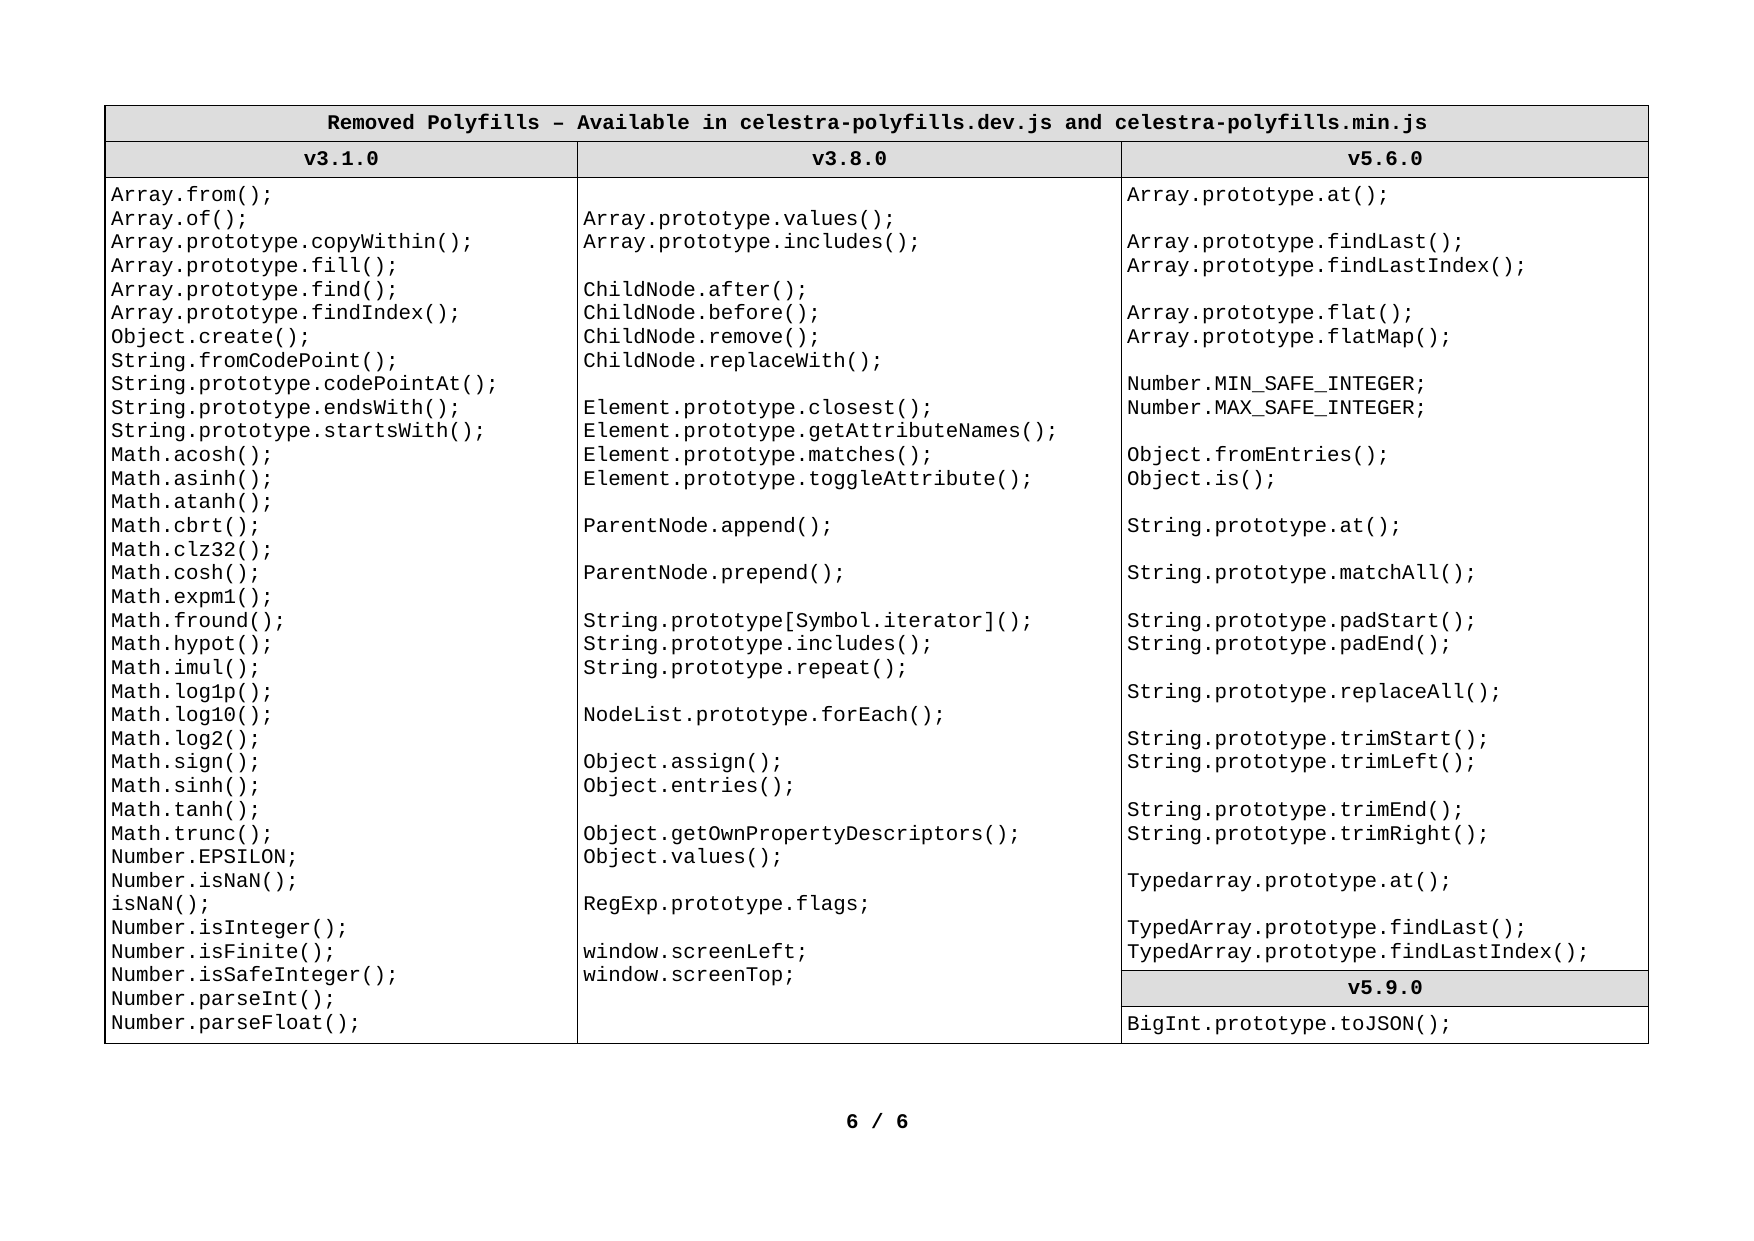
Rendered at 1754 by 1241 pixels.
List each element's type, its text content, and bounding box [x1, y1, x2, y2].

table_cell v3.1.0 [106, 142, 577, 177]
table_cell Array.prototype.values(); Array.prototype.includes(); ChildNode.after(); ChildNode.before(); ChildNode.remove(); ChildNode.replaceWith(); Element.prototype.closest(); Element.prototype.getAttributeNames(); Element.prototype.matches(); Element.prototype.toggleAttribute(); ParentNode.append(); ParentNode.prepend(); String.prototype[Symbol.iterator](); String.prototype.includes(); String.prototype.repeat(); NodeList.prototype.forEach(); Object.assign(); Object.entries(); Object.getOwnPropertyDescriptors(); Object.values(); RegExp.prototype.flags; window.screenLeft; window.screenTop; [578, 178, 1121, 1042]
table_header Removed Polyfills – Available in celestra-polyfills.dev.js and celestra-polyfills.min.js [106, 106, 1648, 141]
table_cell v3.8.0 [578, 142, 1121, 177]
table_cell v5.9.0 [1122, 971, 1648, 1006]
table_cell v5.6.0 [1122, 142, 1648, 177]
table_cell Array.from(); Array.of(); Array.prototype.copyWithin(); Array.prototype.fill(); Array.prototype.find(); Array.prototype.findIndex(); Object.create(); String.fromCodePoint(); String.prototype.codePointAt(); String.prototype.endsWith(); String.prototype.startsWith(); Math.acosh(); Math.asinh(); Math.atanh(); Math.cbrt(); Math.clz32(); Math.cosh(); Math.expm1(); Math.fround(); Math.hypot(); Math.imul(); Math.log1p(); Math.log10(); Math.log2(); Math.sign(); Math.sinh(); Math.tanh(); Math.trunc(); Number.EPSILON; Number.isNaN(); isNaN(); Number.isInteger(); Number.isFinite(); Number.isSafeInteger(); Number.parseInt(); Number.parseFloat(); [106, 178, 577, 1042]
table_cell Array.prototype.at(); Array.prototype.findLast(); Array.prototype.findLastIndex(); Array.prototype.flat(); Array.prototype.flatMap(); Number.MIN_SAFE_INTEGER; Number.MAX_SAFE_INTEGER; Object.fromEntries(); Object.is(); String.prototype.at(); String.prototype.matchAll(); String.prototype.padStart(); String.prototype.padEnd(); String.prototype.replaceAll(); String.prototype.trimStart(); String.prototype.trimLeft(); String.prototype.trimEnd(); String.prototype.trimRight(); Typedarray.prototype.at(); TypedArray.prototype.findLast(); TypedArray.prototype.findLastIndex(); [1122, 178, 1648, 970]
table_cell BigInt.prototype.toJSON(); [1122, 1007, 1648, 1042]
